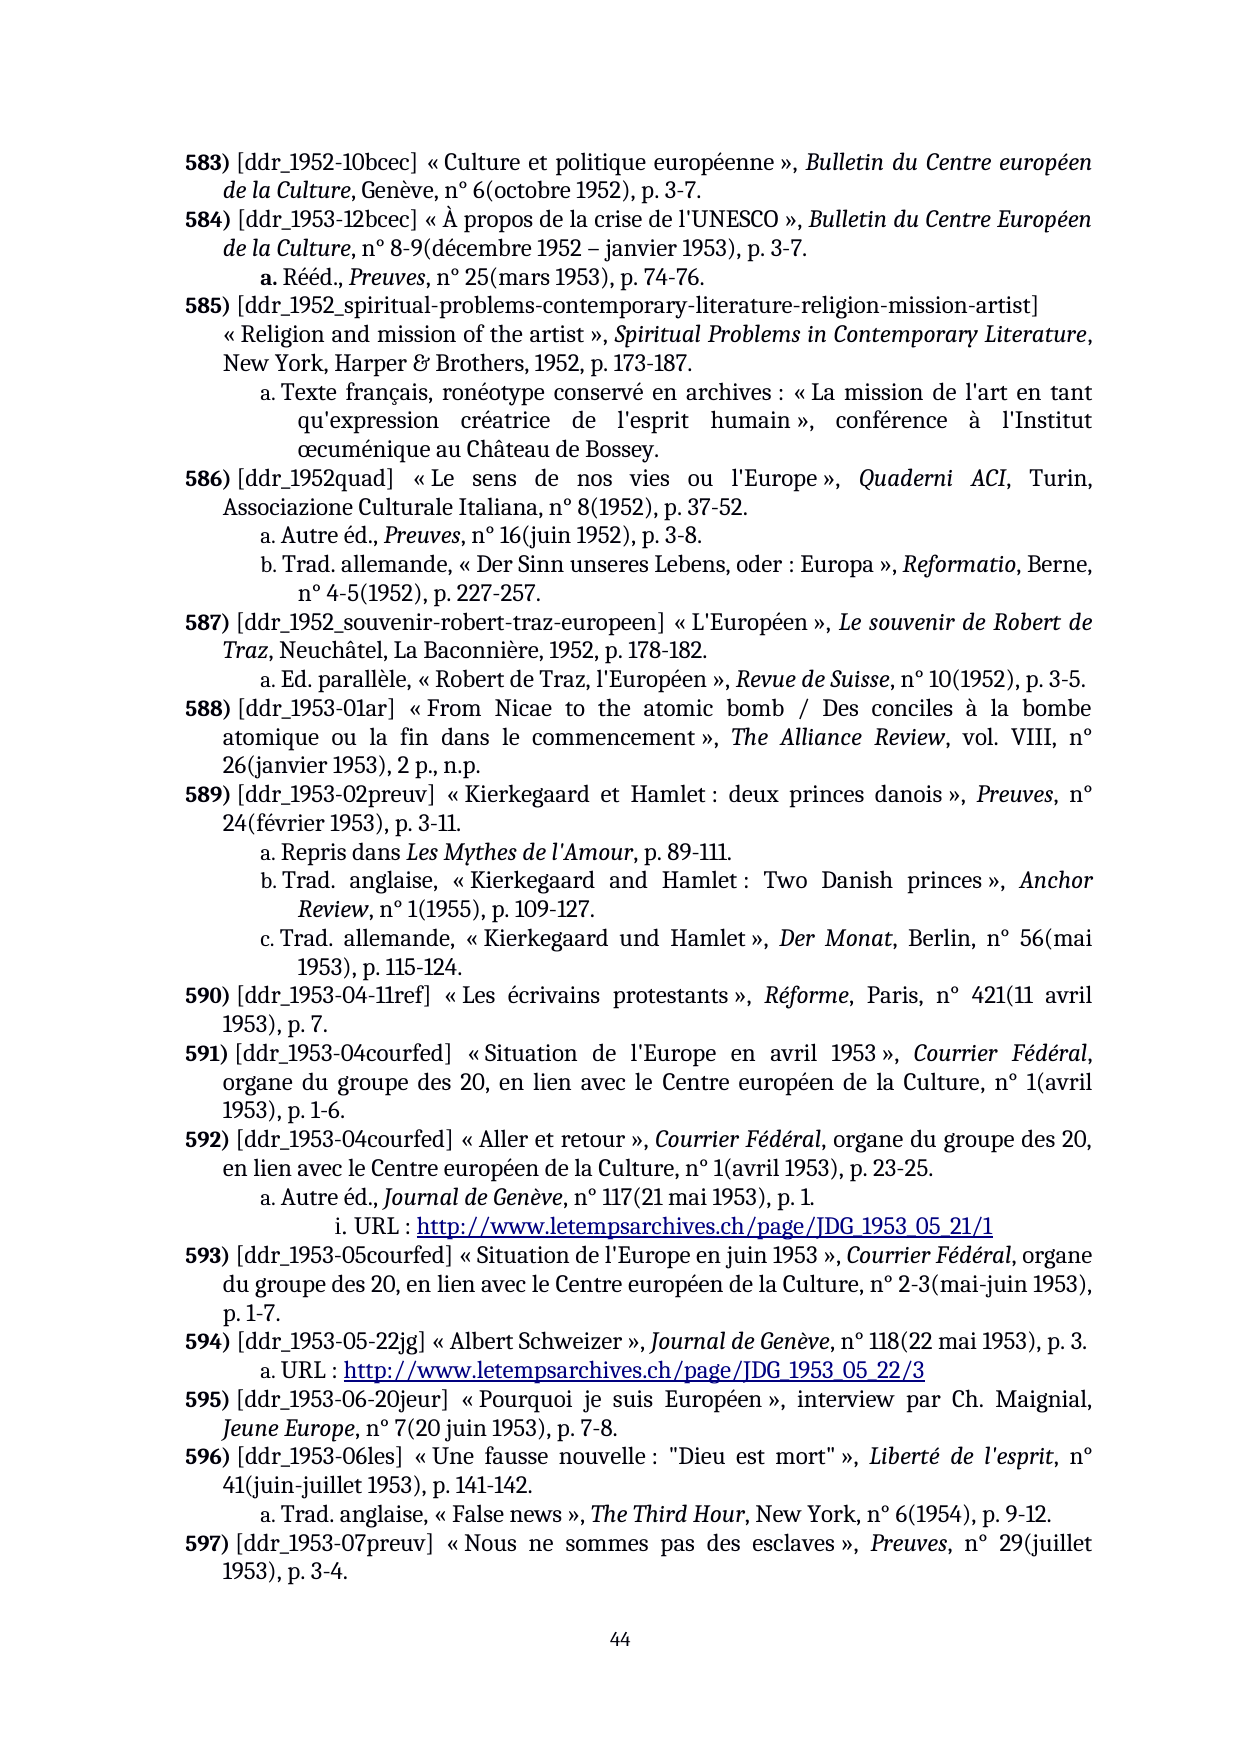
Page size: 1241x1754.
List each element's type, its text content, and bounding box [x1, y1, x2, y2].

list [ddr_1953-05courfed] « Situation de l'Europe en juin 1953 », Courrier Fédéral, organe du groupe des 20, en lien avec le Centre européen de la Culture, n° 2-3(mai-juin 1953), p. 1-7. [185, 1241, 1093, 1327]
list Ed. parallèle, « Robert de Traz, l'Européen », Revue de Suisse, n° 10(1952), p. 3-5. [260, 665, 1093, 694]
list [ddr_1952quad] « Le sens de nos vies ou l'Europe », Quaderni ACI, Turin, Associazione Culturale Italiana, n° 8(1952), p. 37-52. [185, 464, 1093, 521]
list [ddr_1952-10bcec] « Culture et politique européenne », Bulletin du Centre européen de la Culture, Genève, n° 6(octobre 1952), p. 3-7. [185, 148, 1093, 205]
list [ddr_1953-02preuv] « Kierkegaard et Hamlet : deux princes danois », Preuves, n° 24(février 1953), p. 3-11. [185, 780, 1093, 838]
list Trad. anglaise, « Kierkegaard and Hamlet : Two Danish princes », Anchor Review, n° 1(1955), p. 109-127. [260, 866, 1093, 924]
list Repris dans Les Mythes de l'Amour, p. 89-111. [260, 838, 1093, 866]
list Trad. allemande, « Der Sinn unseres Lebens, oder : Europa », Reformatio, Berne, n° 4-5(1952), p. 227-257. [260, 550, 1093, 608]
list [ddr_1953-06les] « Une fausse nouvelle : "Dieu est mort" », Liberté de l'esprit, n° 41(juin-juillet 1953), p. 141-142. [185, 1442, 1093, 1500]
list [ddr_1953-01ar] « From Nicae to the atomic bomb / Des conciles à la bombe atomique ou la fin dans le commencement », The Alliance Review, vol. VIII, n° 26(janvier 1953), 2 p., n.p. [185, 694, 1093, 780]
list [ddr_1953-04courfed] « Aller et retour », Courrier Fédéral, organe du groupe des 20, en lien avec le Centre européen de la Culture, n° 1(avril 1953), p. 23-25. [185, 1125, 1093, 1183]
list Rééd., Preuves, n° 25(mars 1953), p. 74-76. [260, 263, 1093, 291]
list [ddr_1953-06-20jeur] « Pourquoi je suis Européen », interview par Ch. Maignial, Jeune Europe, n° 7(20 juin 1953), p. 7-8. [185, 1385, 1093, 1442]
list Trad. anglaise, « False news », The Third Hour, New York, n° 6(1954), p. 9-12. [260, 1500, 1093, 1528]
list Texte français, ronéotype conservé en archives : « La mission de l'art en tant qu'expression créatrice de l'esprit humain », conférence à l'Institut œcuménique au Château de Bossey. [260, 378, 1093, 464]
list [ddr_1953-04-11ref] « Les écrivains protestants », Réforme, Paris, n° 421(11 avril 1953), p. 7. [185, 981, 1093, 1039]
list [ddr_1952_spiritual-problems-contemporary-literature-religion-mission-artist] « Religion and mission of the artist », Spiritual Problems in Contemporary Literature, New York, Harper & Brothers, 1952, p. 173-187. [185, 291, 1093, 378]
list [ddr_1953-05-22jg] « Albert Schweizer », Journal de Genève, n° 118(22 mai 1953), p. 3. [185, 1327, 1093, 1356]
list [ddr_1953-12bcec] « À propos de la crise de l'UNESCO », Bulletin du Centre Européen de la Culture, n° 8-9(décembre 1952 – janvier 1953), p. 3-7. [185, 205, 1093, 263]
list [ddr_1952_souvenir-robert-traz-europeen] « L'Européen », Le souvenir de Robert de Traz, Neuchâtel, La Baconnière, 1952, p. 178-182. [185, 608, 1093, 665]
list Autre éd., Journal de Genève, n° 117(21 mai 1953), p. 1. [260, 1183, 1093, 1211]
list URL : http://www.letempsarchives.ch/page/JDG_1953_05_21/1 [354, 1211, 1093, 1241]
list Trad. allemande, « Kierkegaard und Hamlet », Der Monat, Berlin, n° 56(mai 1953), p. 115-124. [260, 924, 1093, 981]
list [ddr_1953-07preuv] « Nous ne sommes pas des esclaves », Preuves, n° 29(juillet 1953), p. 3-4. [185, 1528, 1093, 1586]
list [ddr_1953-04courfed] « Situation de l'Europe en avril 1953 », Courrier Fédéral, organe du groupe des 20, en lien avec le Centre européen de la Culture, n° 1(avril 1953), p. 1-6. [185, 1039, 1093, 1125]
list URL : http://www.letempsarchives.ch/page/JDG_1953_05_22/3 [260, 1356, 1093, 1385]
list Autre éd., Preuves, n° 16(juin 1952), p. 3-8. [260, 521, 1093, 550]
